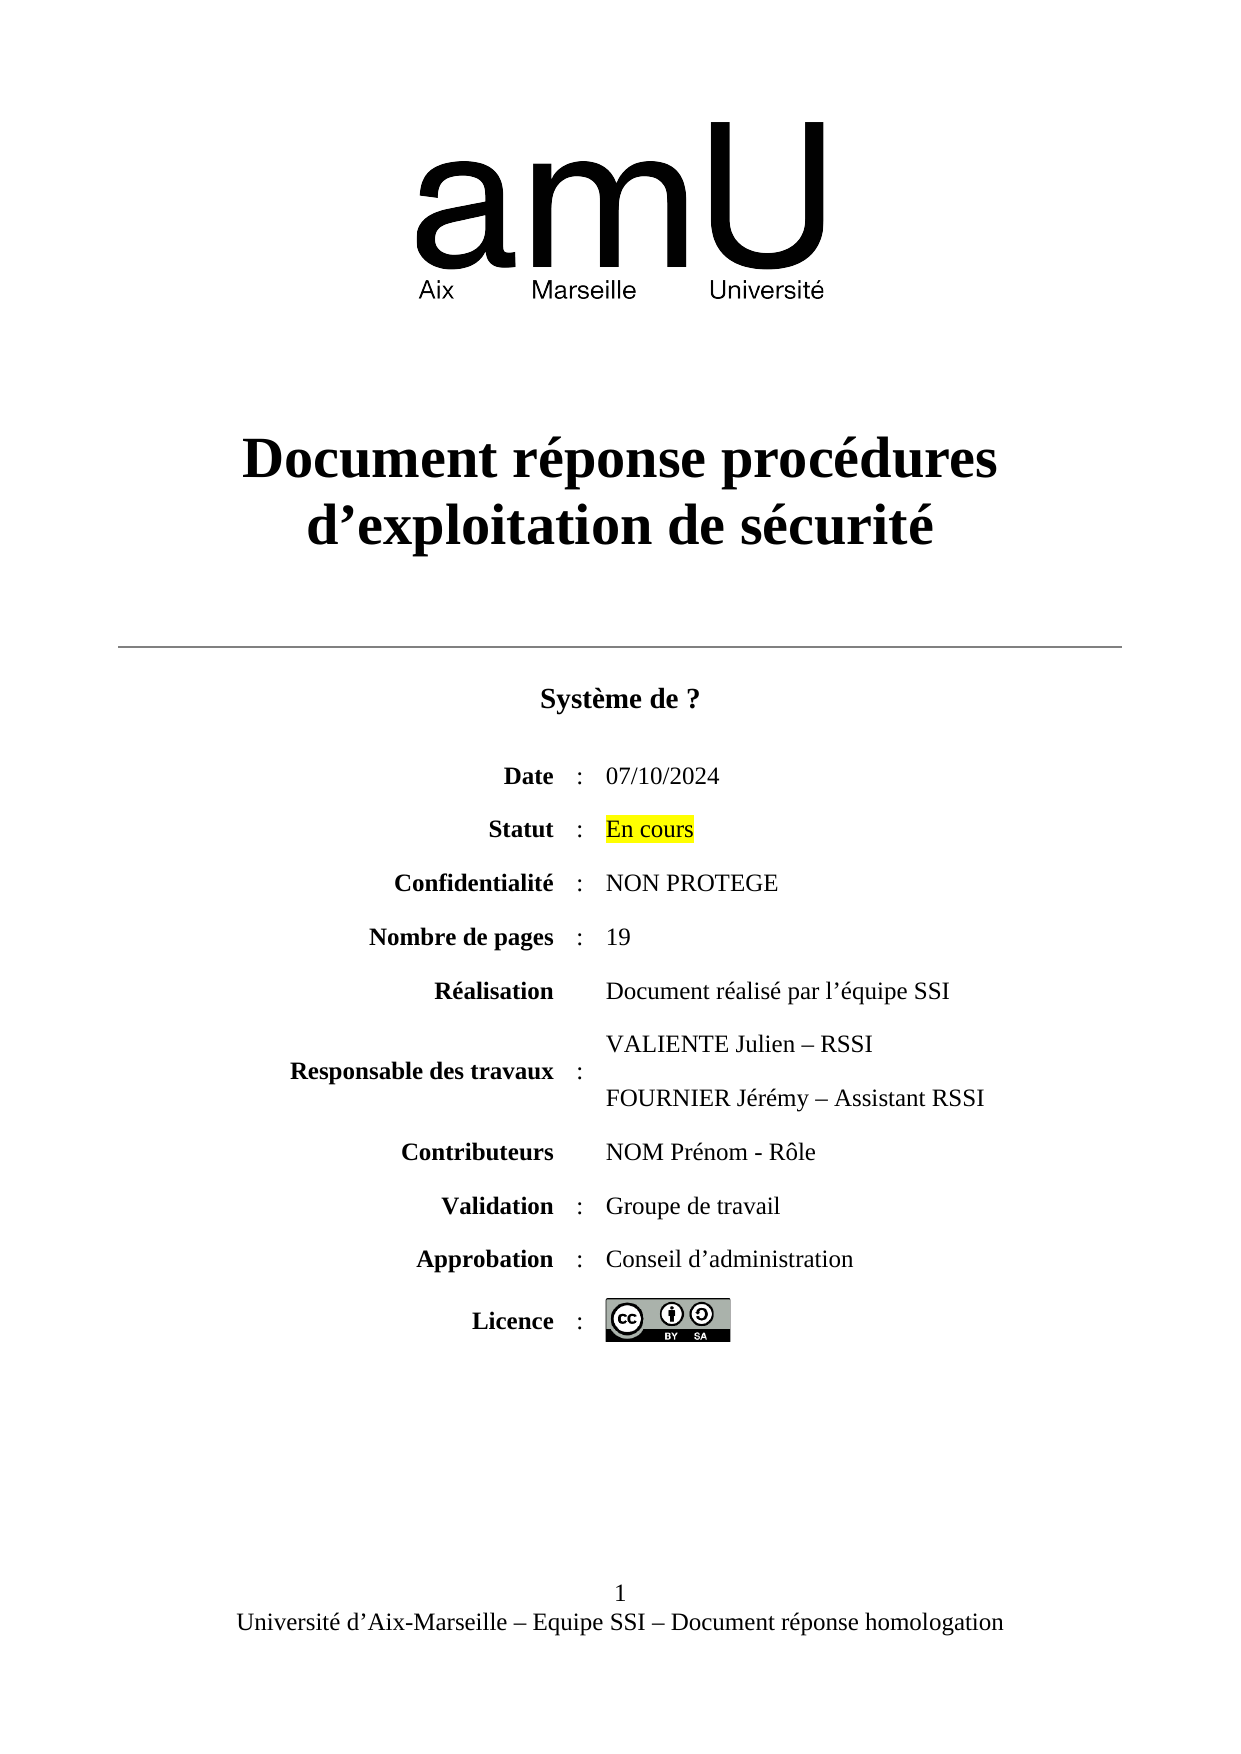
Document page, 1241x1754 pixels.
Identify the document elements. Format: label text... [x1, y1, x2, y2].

text Document réponse procédures d’exploitation de sécurité [118, 423, 1122, 557]
table_cell Validation [118, 1178, 565, 1232]
table_cell Réalisation [118, 963, 565, 1017]
table_cell : [565, 856, 594, 909]
table_cell VALIENTE Julien – RSSI FOURNIER Jérémy – Assistant RSSI [594, 1017, 1167, 1124]
table_cell 19 [594, 910, 1167, 963]
table_cell : [565, 802, 594, 856]
picture [605, 1298, 731, 1342]
table_cell Document réalisé par l’équipe SSI [594, 963, 1167, 1017]
table_cell Confidentialité [118, 856, 565, 909]
table_cell En cours [594, 802, 1167, 856]
picture [416, 122, 824, 299]
table_cell Conseil d’administration [594, 1232, 1167, 1286]
table_header 07/10/2024 [594, 748, 1167, 802]
table_cell NON PROTEGE [594, 856, 1167, 909]
table_cell Groupe de travail [594, 1178, 1167, 1232]
table_header Date [118, 748, 565, 802]
table_cell [565, 963, 594, 1017]
table_cell Nombre de pages [118, 910, 565, 963]
table_cell NOM Prénom - Rôle [594, 1125, 1167, 1178]
table_cell : [565, 1178, 594, 1232]
table_cell Responsable des travaux [118, 1017, 565, 1124]
table_cell Approbation [118, 1232, 565, 1286]
table_header : [565, 748, 594, 802]
table_cell [594, 1286, 1167, 1354]
table_cell : [565, 1017, 594, 1124]
table_cell : [565, 1232, 594, 1286]
table_cell Licence [118, 1286, 565, 1354]
text Système de ? [118, 681, 1122, 715]
table_cell Contributeurs [118, 1125, 565, 1178]
table_cell : [565, 1286, 594, 1354]
table_cell : [565, 910, 594, 963]
table_cell Statut [118, 802, 565, 856]
table_cell [565, 1125, 594, 1178]
